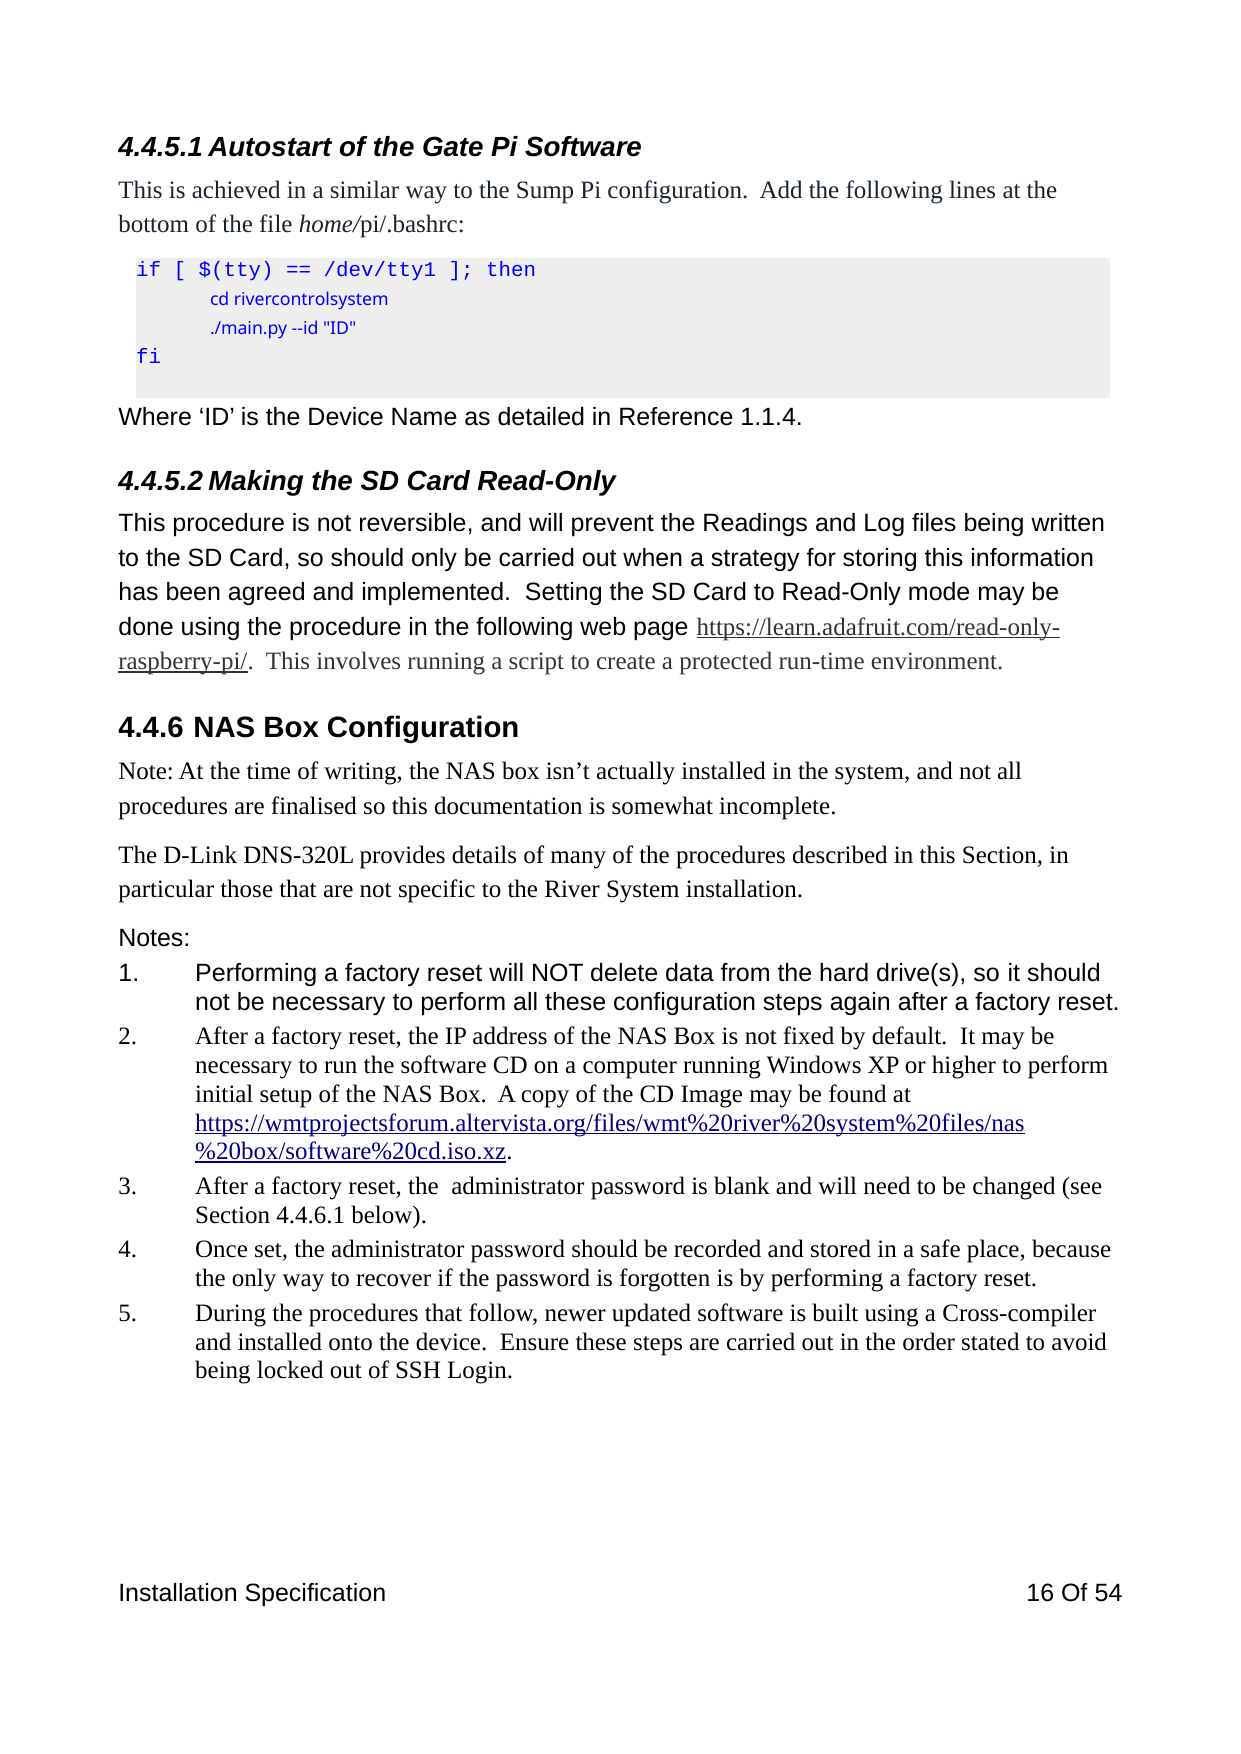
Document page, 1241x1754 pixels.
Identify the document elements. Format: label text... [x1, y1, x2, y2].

text 1. Performing a factory reset will NOT delete data from the hard drive(s), so it should not be necessary to perform all these configuration steps again after a factory reset. [118, 958, 1122, 1016]
text fi [136, 346, 1110, 369]
text This is achieved in a similar way to the Sump Pi configuration. Add the following lines at the bottom of the file home/pi/.bashrc: [118, 175, 1122, 238]
text The D-Link DNS-320L provides details of many of the procedures described in this Section, in particular those that are not specific to the River System installation. [118, 840, 1122, 903]
text if [ $(tty) == /dev/tty1 ]; then [136, 258, 1110, 282]
text cd rivercontrolsystem ./main.py --id "ID" [136, 287, 1110, 341]
subtitle Autostart of the Gate Pi Software [118, 131, 1122, 162]
text 4. Once set, the administrator password should be recorded and stored in a safe place, because the only way to recover if the password is forgotten is by performing a factory reset. [118, 1234, 1122, 1292]
text 2. After a factory reset, the IP address of the NAS Box is not fixed by default. It may be necessary to run the software CD on a computer running Windows XP or higher to perform initial setup of the NAS Box. A copy of the CD Image may be found at https://wmtprojectsforum.altervista.org/files/wmt%20river%20system%20files/nas%20box/software%20cd.iso.xz. [118, 1021, 1122, 1165]
subtitle NAS Box Configuration [118, 710, 1122, 744]
text 5. During the procedures that follow, newer updated software is built using a Cross-compiler and installed onto the device. Ensure these steps are carried out in the order stated to avoid being locked out of SSH Login. [118, 1298, 1122, 1384]
subtitle Making the SD Card Read-Only [118, 464, 1122, 496]
text 3. After a factory reset, the administrator password is blank and will need to be changed (see Section 4.4.6.1 below). [118, 1171, 1122, 1229]
text This procedure is not reversible, and will prevent the Readings and Log files being written to the SD Card, so should only be carried out when a strategy for storing this information has been agreed and implemented. Setting the SD Card to Read-Only mode may be done using the procedure in the following web page https://learn.adafruit.com/read-only-raspberry-pi/. This involves running a script to create a protected run-time environment. [118, 508, 1122, 675]
text Notes: [118, 923, 1122, 952]
text Note: At the time of writing, the NAS box isn’t actually installed in the system, and not all procedures are finalised so this documentation is somewhat incomplete. [118, 756, 1122, 819]
text Where ‘ID’ is the Device Name as detailed in Reference 1.1.4. [118, 402, 1122, 431]
